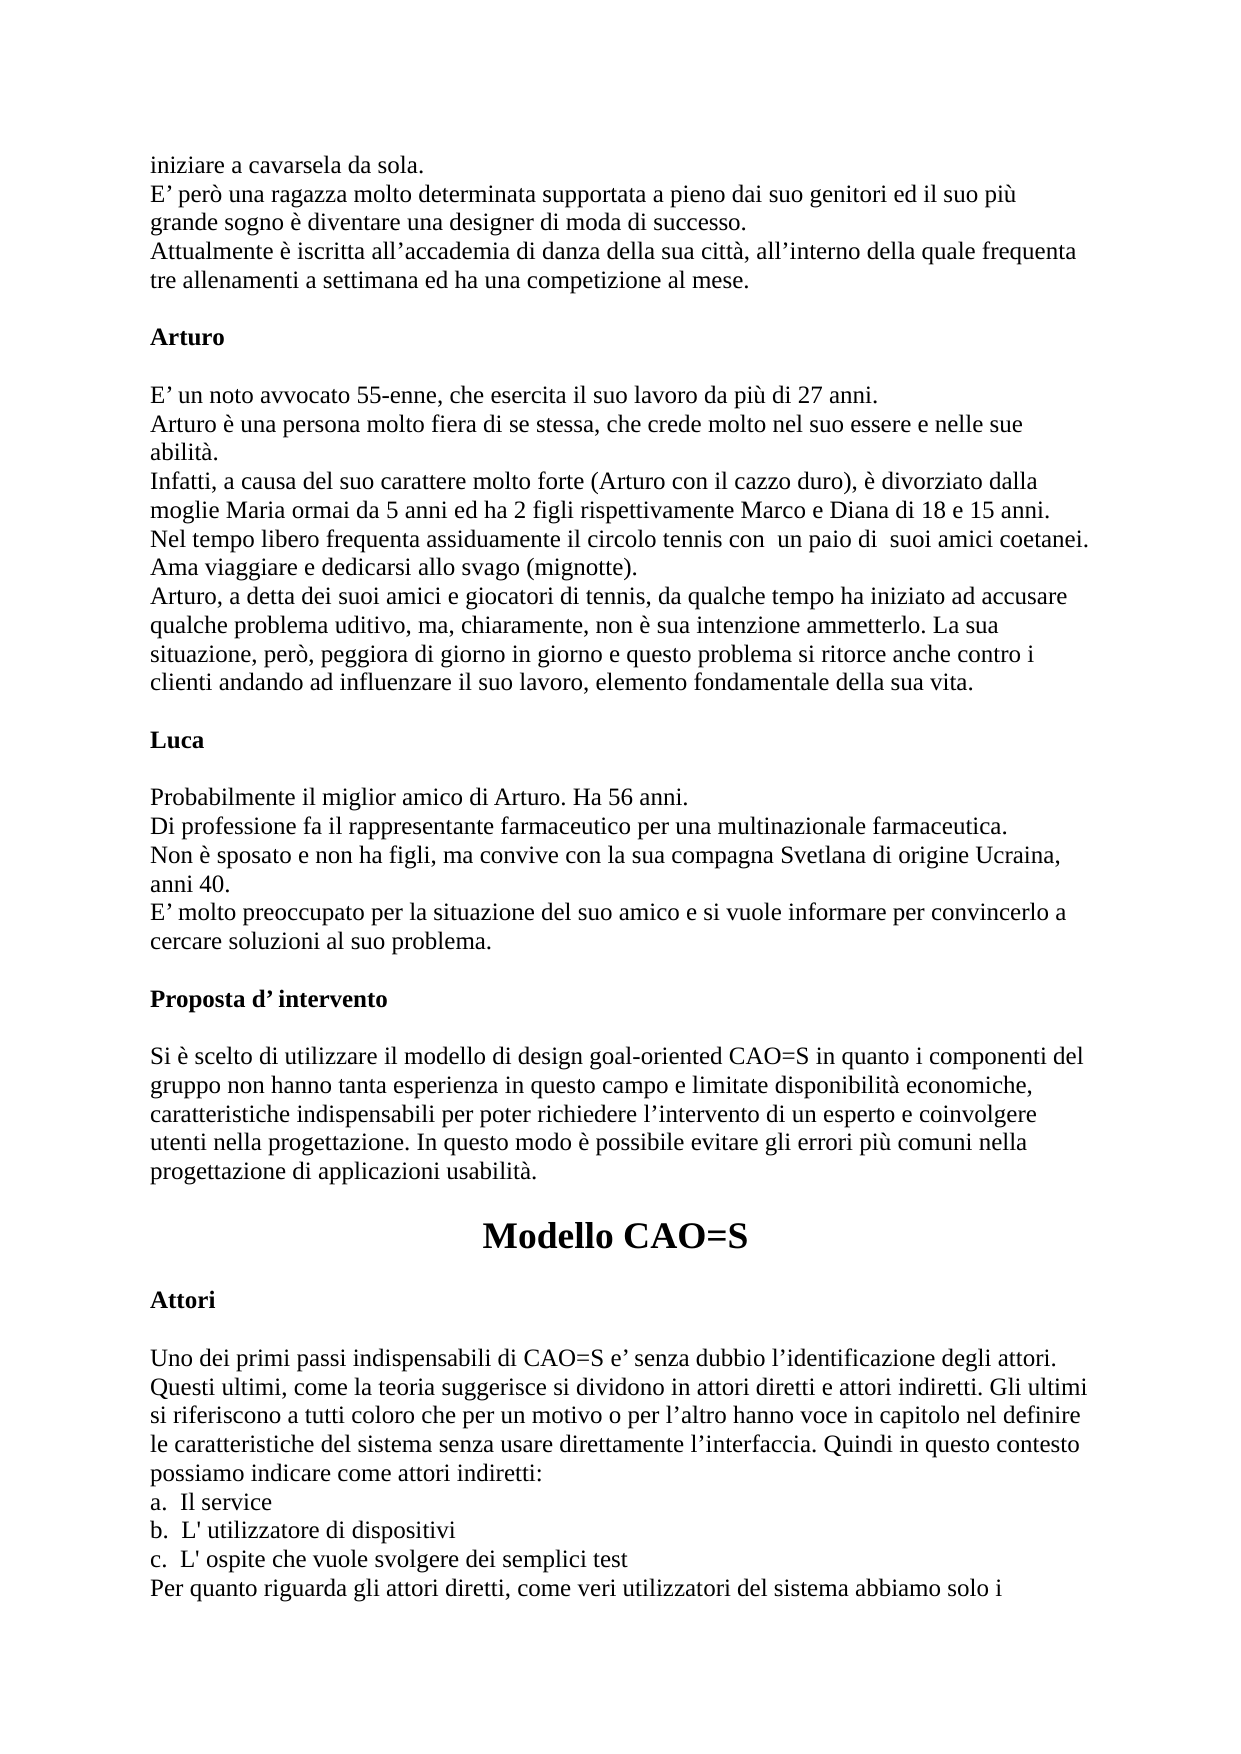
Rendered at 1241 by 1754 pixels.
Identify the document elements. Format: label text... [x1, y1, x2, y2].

text Probabilmente il miglior amico di Arturo. Ha 56 anni. [150, 782, 1090, 811]
text Attualmente è iscritta all’accademia di danza della sua città, all’interno della quale frequenta tre allenamenti a settimana ed ha una competizione al mese. [150, 236, 1090, 294]
text Luca [150, 725, 1090, 754]
text Infatti, a causa del suo carattere molto forte (Arturo con il cazzo duro), è divorziato dalla moglie Maria ormai da 5 anni ed ha 2 figli rispettivamente Marco e Diana di 18 e 15 anni. [150, 466, 1090, 524]
text iniziare a cavarsela da sola. [150, 150, 1090, 179]
text Non è sposato e non ha figli, ma convive con la sua compagna Svetlana di origine Ucraina, anni 40. [150, 840, 1090, 897]
text Ama viaggiare e dedicarsi allo svago (mignotte). [150, 552, 1090, 581]
text Uno dei primi passi indispensabili di CAO=S e’ senza dubbio l’identificazione degli attori. Questi ultimi, come la teoria suggerisce si dividono in attori diretti e attori indiretti. Gli ultimi si riferiscono a tutti coloro che per un motivo o per l’altro hanno voce in capitolo nel definire le caratteristiche del sistema senza usare direttamente l’interfaccia. Quindi in questo contesto possiamo indicare come attori indiretti: [150, 1343, 1090, 1487]
text Arturo, a detta dei suoi amici e giocatori di tennis, da qualche tempo ha iniziato ad accusare qualche problema uditivo, ma, chiaramente, non è sua intenzione ammetterlo. La sua situazione, però, peggiora di giorno in giorno e questo problema si ritorce anche contro i clienti andando ad influenzare il suo lavoro, elemento fondamentale della sua vita. [150, 581, 1090, 696]
text Proposta d’ intervento [150, 984, 1090, 1012]
text Modello CAO=S [150, 1214, 1090, 1257]
text a. Il service [150, 1487, 1090, 1516]
text c. L' ospite che vuole svolgere dei semplici test [150, 1544, 1090, 1573]
text E’ però una ragazza molto determinata supportata a pieno dai suo genitori ed il suo più grande sogno è diventare una designer di moda di successo. [150, 179, 1090, 236]
text Si è scelto di utilizzare il modello di design goal-oriented CAO=S in quanto i componenti del gruppo non hanno tanta esperienza in questo campo e limitate disponibilità economiche, caratteristiche indispensabili per poter richiedere l’intervento di un esperto e coinvolgere utenti nella progettazione. In questo modo è possibile evitare gli errori più comuni nella progettazione di applicazioni usabilità. [150, 1041, 1090, 1185]
text E’ un noto avvocato 55-enne, che esercita il suo lavoro da più di 27 anni. [150, 380, 1090, 409]
text E’ molto preoccupato per la situazione del suo amico e si vuole informare per convincerlo a cercare soluzioni al suo problema. [150, 897, 1090, 955]
text Arturo è una persona molto fiera di se stessa, che crede molto nel suo essere e nelle sue abilità. [150, 409, 1090, 466]
text Per quanto riguarda gli attori diretti, come veri utilizzatori del sistema abbiamo solo i [150, 1573, 1090, 1602]
text Arturo [150, 322, 1090, 351]
text Di professione fa il rappresentante farmaceutico per una multinazionale farmaceutica. [150, 811, 1090, 840]
text Nel tempo libero frequenta assiduamente il circolo tennis con un paio di suoi amici coetanei. [150, 524, 1090, 552]
text Attori [150, 1286, 1090, 1314]
text b. L' utilizzatore di dispositivi [150, 1516, 1090, 1544]
